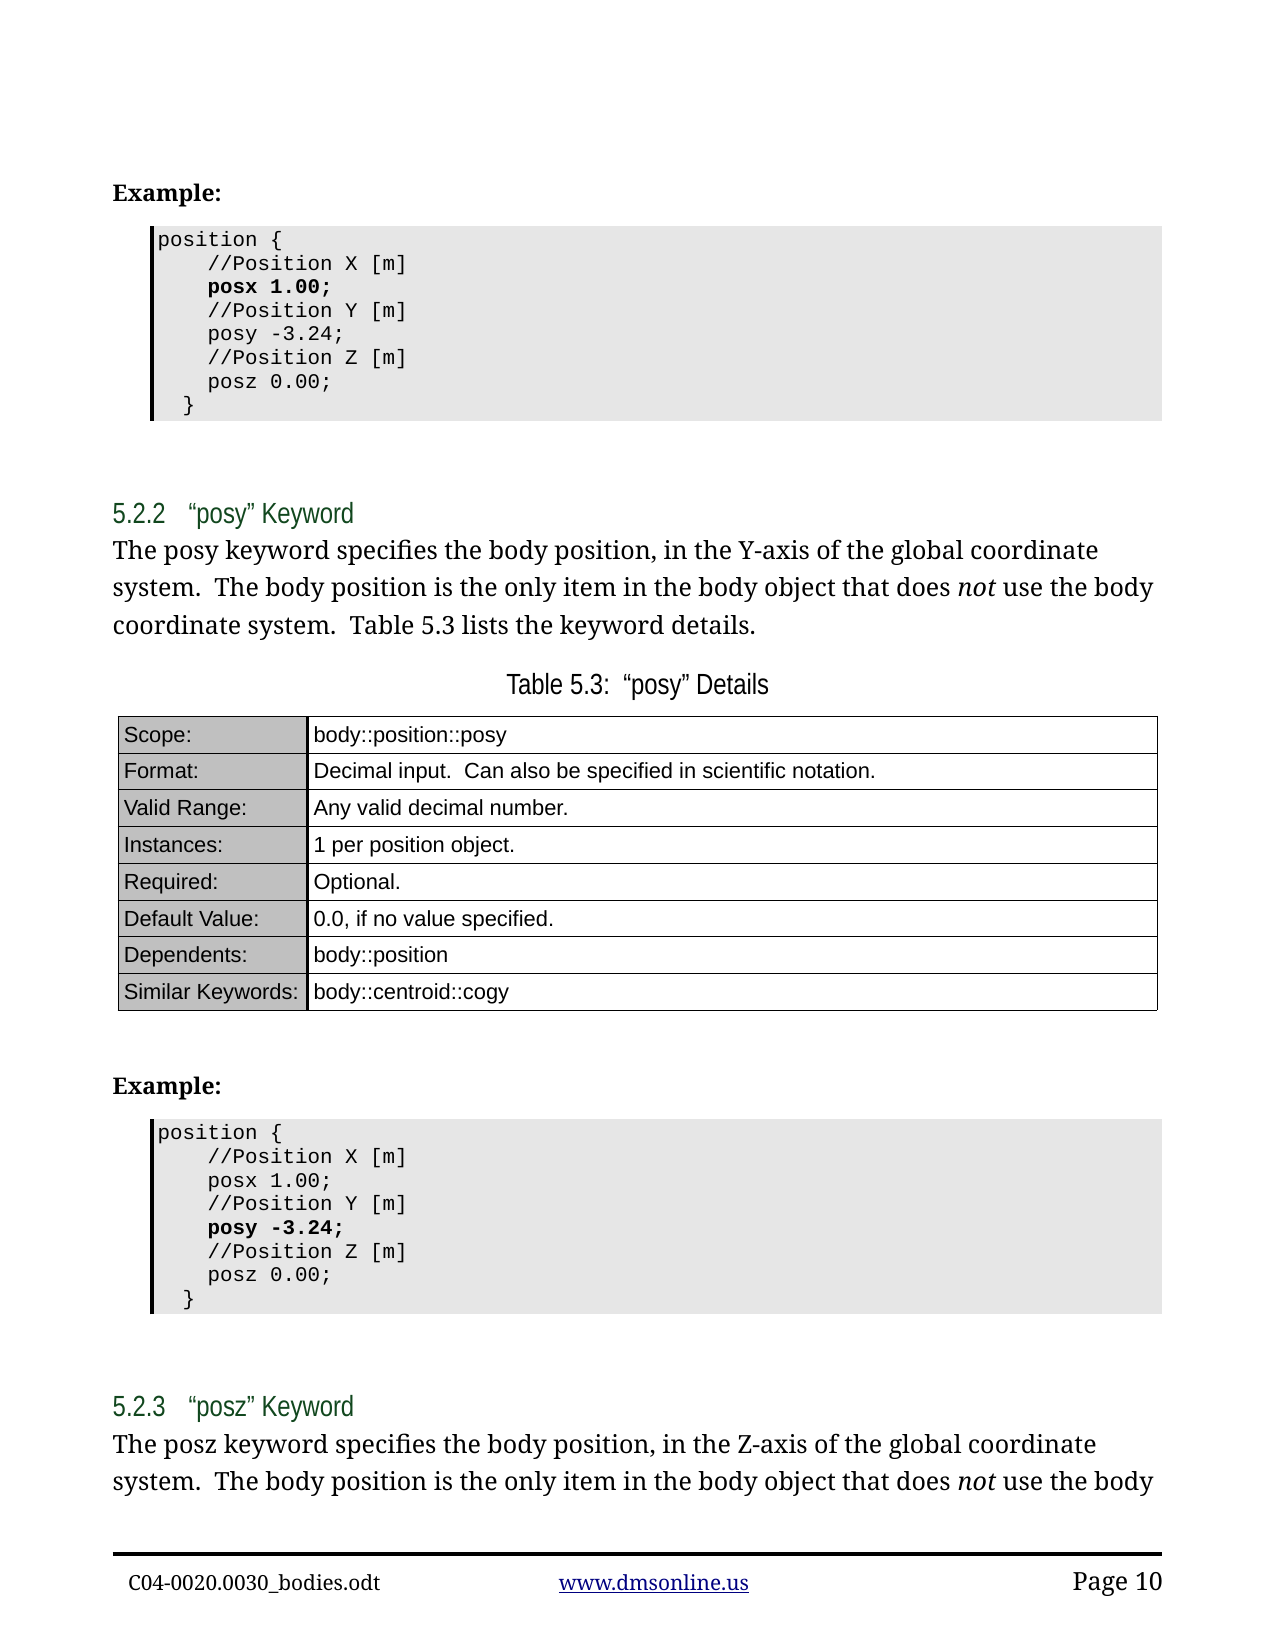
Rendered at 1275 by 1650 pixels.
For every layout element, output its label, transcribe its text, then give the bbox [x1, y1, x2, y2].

text posz 0.00; [154, 371, 1162, 394]
text Example: [112, 176, 1162, 208]
table_cell Default Value: [119, 901, 306, 936]
text position { [154, 1119, 1162, 1146]
text posz 0.00; [154, 1264, 1162, 1288]
table_header body::position::posy [309, 717, 1157, 753]
table_cell Similar Keywords: [119, 974, 306, 1010]
text //Position X [m] [154, 1146, 1162, 1170]
text Example: [112, 1070, 1162, 1101]
table_cell 0.0, if no value specified. [309, 901, 1157, 936]
table_cell Optional. [309, 864, 1157, 900]
text posy -3.24; [154, 323, 1162, 347]
table_header Scope: [119, 717, 306, 753]
table_cell Dependents: [119, 937, 306, 973]
subtitle “posz” Keyword [112, 1389, 1162, 1423]
text } [154, 1288, 1162, 1314]
text } [154, 394, 1162, 421]
table_cell body::centroid::cogy [309, 974, 1157, 1010]
text posx 1.00; [154, 276, 1162, 300]
table_cell Required: [119, 864, 306, 900]
table_cell Instances: [119, 827, 306, 863]
text The posz keyword specifies the body position, in the Z-axis of the global coordinate system. The body position is the only item in the body object that does not use the body [112, 1426, 1162, 1498]
text //Position Y [m] [154, 1193, 1162, 1217]
table_cell Format: [119, 754, 306, 789]
text //Position Y [m] [154, 300, 1162, 323]
text Table 5.3: “posy” Details [112, 667, 1162, 701]
text The posy keyword specifies the body position, in the Y-axis of the global coordinate system. The body position is the only item in the body object that does not use the body coordinate system. Table 5.3 lists the keyword details. [112, 533, 1162, 642]
text //Position Z [m] [154, 347, 1162, 371]
text //Position X [m] [154, 252, 1162, 276]
table_cell Any valid decimal number. [309, 790, 1157, 826]
subtitle “posy” Keyword [112, 496, 1162, 529]
table_cell body::position [309, 937, 1157, 973]
text position { [154, 226, 1162, 252]
text posy -3.24; [154, 1217, 1162, 1241]
text posx 1.00; [154, 1170, 1162, 1193]
table_cell Decimal input. Can also be specified in scientific notation. [309, 754, 1157, 789]
table_cell 1 per position object. [309, 827, 1157, 863]
table_cell Valid Range: [119, 790, 306, 826]
text //Position Z [m] [154, 1241, 1162, 1264]
